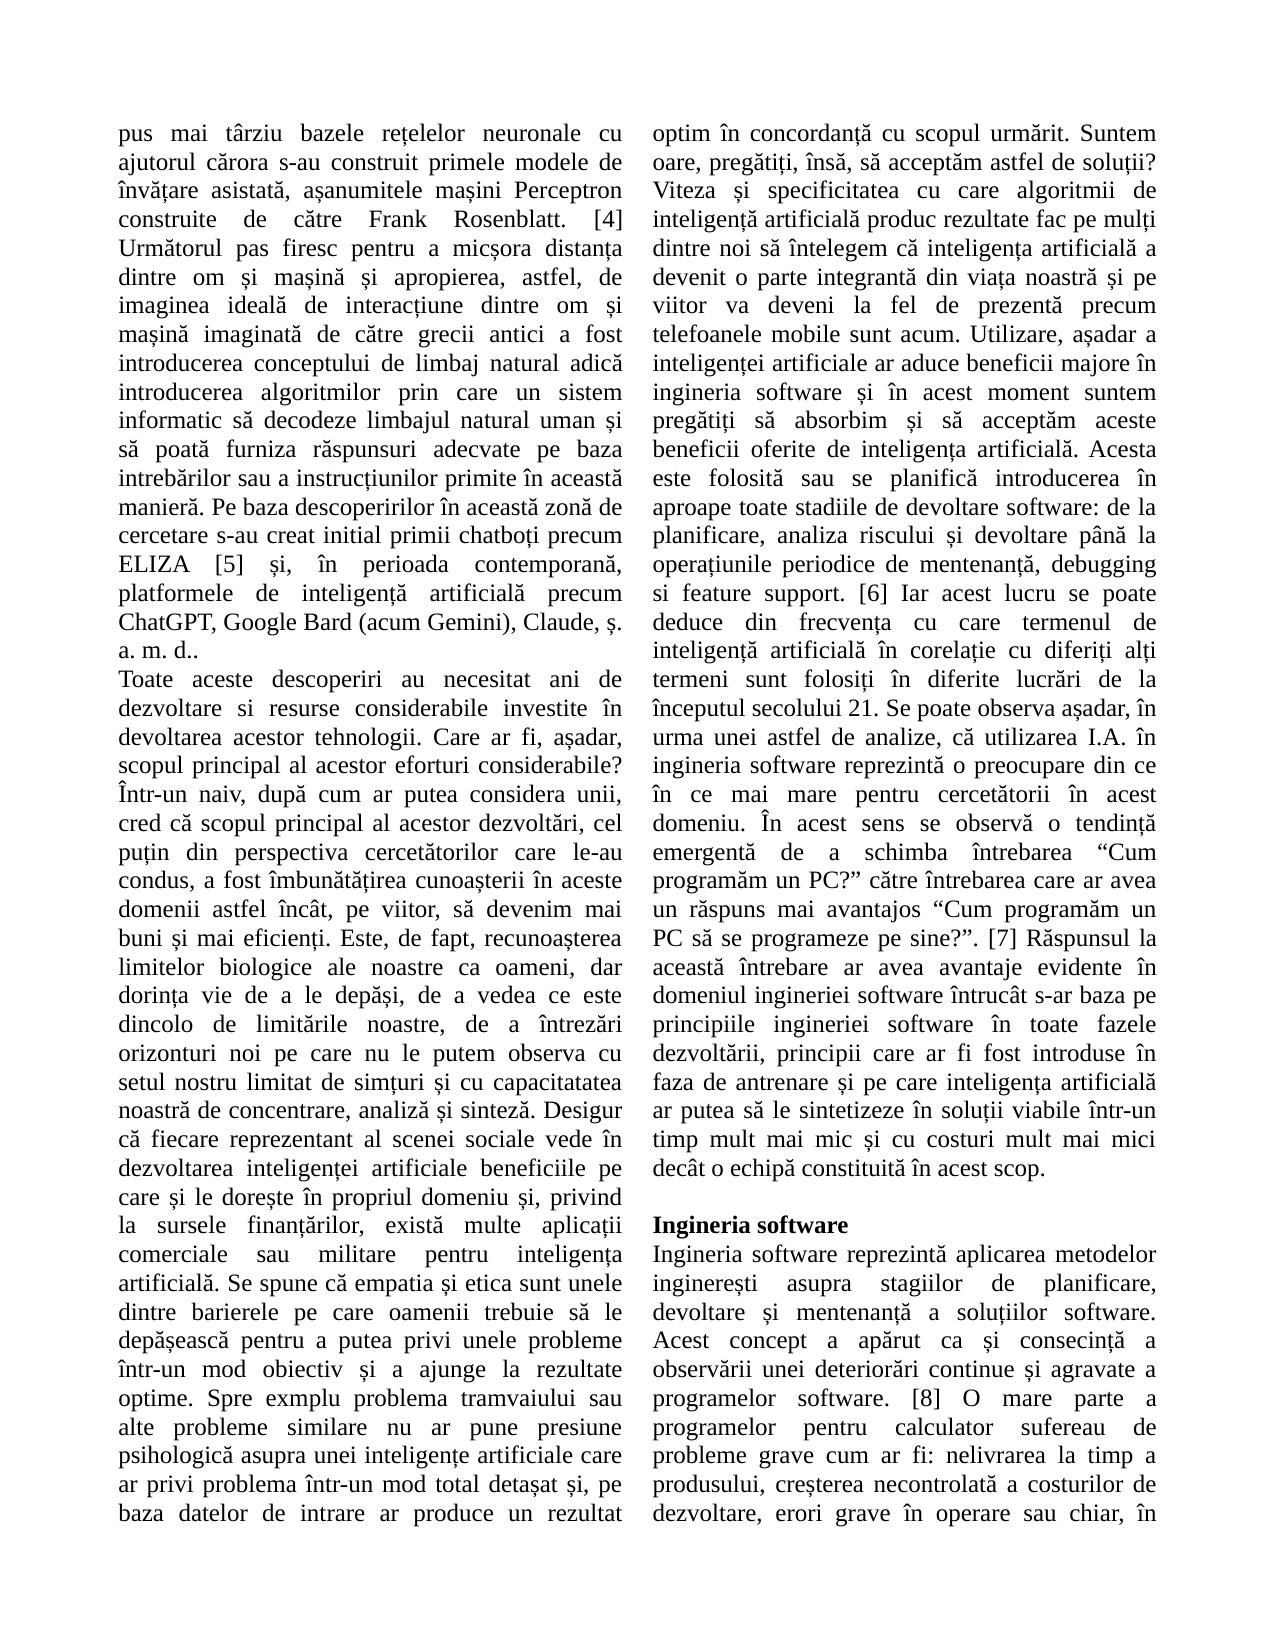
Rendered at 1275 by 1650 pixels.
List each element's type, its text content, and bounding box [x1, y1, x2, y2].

text Ingineria software reprezintă aplicarea metodelor inginerești asupra stagiilor de planificare, devoltare și mentenanță a soluțiilor software. Acest concept a apărut ca și consecință a observării unei deteriorări continue și agravate a programelor software. [8] O mare parte a programelor pentru calculator sufereau de probleme grave cum ar fi: nelivrarea la timp a produsului, creșterea necontrolată a costurilor de dezvoltare, erori grave în operare sau chiar, în [652, 1239, 1157, 1527]
text Ingineria software [652, 1211, 1157, 1239]
text optim în concordanță cu scopul urmărit. Suntem oare, pregătiți, însă, să acceptăm astfel de soluții? Viteza și specificitatea cu care algoritmii de inteligență artificială produc rezultate fac pe mulți dintre noi să întelegem că inteligența artificială a devenit o parte integrantă din viața noastră și pe viitor va deveni la fel de prezentă precum telefoanele mobile sunt acum. Utilizare, așadar a inteligenței artificiale ar aduce beneficii majore în ingineria software și în acest moment suntem pregătiți să absorbim și să acceptăm aceste beneficii oferite de inteligența artificială. Acesta este folosită sau se planifică introducerea în aproape toate stadiile de devoltare software: de la planificare, analiza riscului și devoltare până la operațiunile periodice de mentenanță, debugging si feature support. [6] Iar acest lucru se poate deduce din frecvența cu care termenul de inteligență artificială în corelație cu diferiți alți termeni sunt folosiți în diferite lucrări de la începutul secolului 21. Se poate observa așadar, în urma unei astfel de analize, că utilizarea I.A. în ingineria software reprezintă o preocupare din ce în ce mai mare pentru cercetătorii în acest domeniu. În acest sens se observă o tendință emergentă de a schimba întrebarea “Cum programăm un PC?” către întrebarea care ar avea un răspuns mai avantajos “Cum programăm un PC să se programeze pe sine?”. [7] Răspunsul la această întrebare ar avea avantaje evidente în domeniul ingineriei software întrucât s-ar baza pe principiile ingineriei software în toate fazele dezvoltării, principii care ar fi fost introduse în faza de antrenare și pe care inteligența artificială ar putea să le sintetizeze în soluții viabile într-un timp mult mai mic și cu costuri mult mai mici decât o echipă constituită în acest scop. [652, 118, 1157, 1182]
text pus mai târziu bazele rețelelor neuronale cu ajutorul cărora s-au construit primele modele de învățare asistată, așanumitele mașini Perceptron construite de către Frank Rosenblatt. [4] Următorul pas firesc pentru a micșora distanța dintre om și mașină și apropierea, astfel, de imaginea ideală de interacțiune dintre om și mașină imaginată de către grecii antici a fost introducerea conceptului de limbaj natural adică introducerea algoritmilor prin care un sistem informatic să decodeze limbajul natural uman și să poată furniza răspunsuri adecvate pe baza intrebărilor sau a instrucțiunilor primite în această manieră. Pe baza descoperirilor în această zonă de cercetare s-au creat initial primii chatboți precum ELIZA [5] și, în perioada contemporană, platformele de inteligență artificială precum ChatGPT, Google Bard (acum Gemini), Claude, ș. a. m. d.. [118, 118, 623, 664]
text Toate aceste descoperiri au necesitat ani de dezvoltare si resurse considerabile investite în devoltarea acestor tehnologii. Care ar fi, așadar, scopul principal al acestor eforturi considerabile? Într-un naiv, după cum ar putea considera unii, cred că scopul principal al acestor dezvoltări, cel puțin din perspectiva cercetătorilor care le-au condus, a fost îmbunătățirea cunoașterii în aceste domenii astfel încât, pe viitor, să devenim mai buni și mai eficienți. Este, de fapt, recunoașterea limitelor biologice ale noastre ca oameni, dar dorința vie de a le depăși, de a vedea ce este dincolo de limitările noastre, de a întrezări orizonturi noi pe care nu le putem observa cu setul nostru limitat de simțuri și cu capacitatatea noastră de concentrare, analiză și sinteză. Desigur că fiecare reprezentant al scenei sociale vede în dezvoltarea inteligenței artificiale beneficiile pe care și le dorește în propriul domeniu și, privind la sursele finanțărilor, există multe aplicații comerciale sau militare pentru inteligența artificială. Se spune că empatia și etica sunt unele dintre barierele pe care oamenii trebuie să le depășească pentru a putea privi unele probleme într-un mod obiectiv și a ajunge la rezultate optime. Spre exmplu problema tramvaiului sau alte probleme similare nu ar pune presiune psihologică asupra unei inteligențe artificiale care ar privi problema într-un mod total detașat și, pe baza datelor de intrare ar produce un rezultat [118, 664, 623, 1527]
